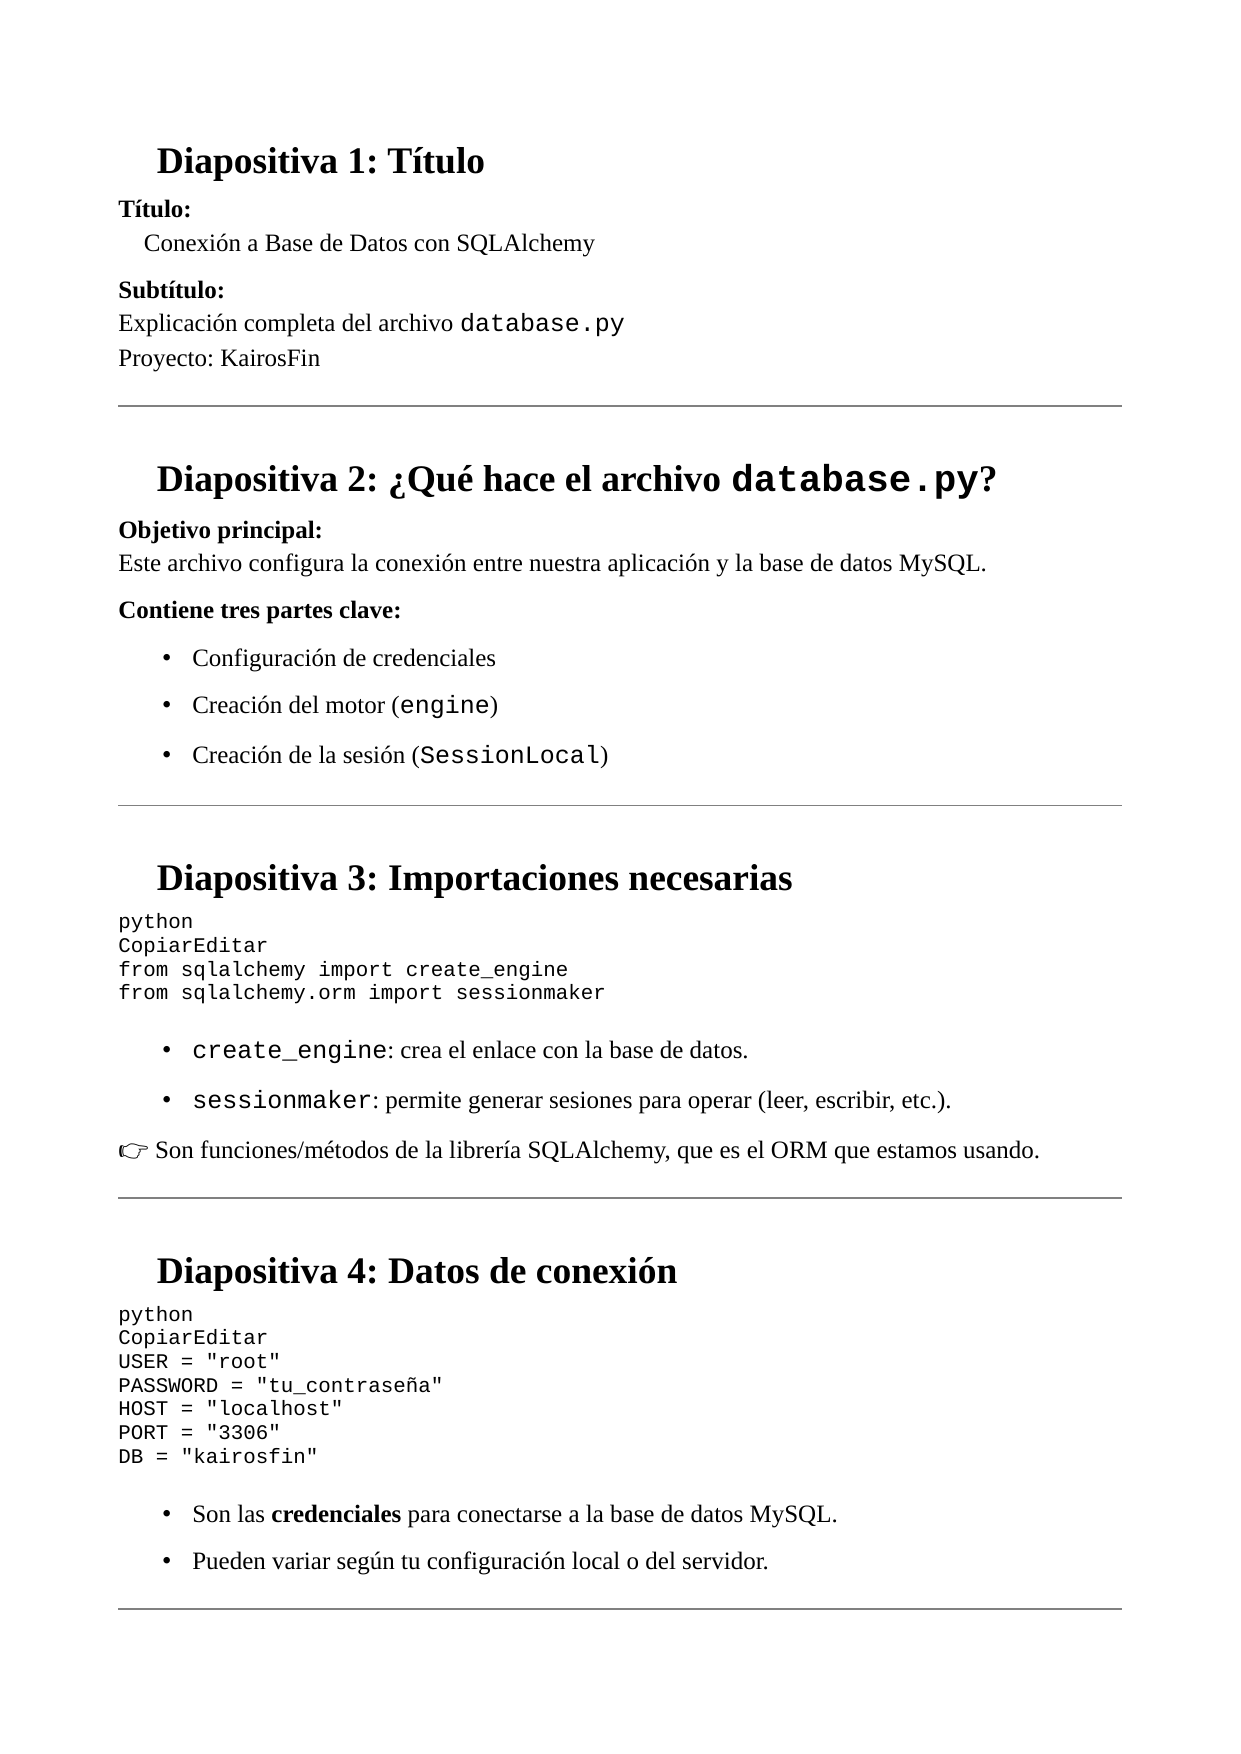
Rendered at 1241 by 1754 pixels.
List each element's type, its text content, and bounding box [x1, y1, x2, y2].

text HOST = "localhost" [118, 1398, 1122, 1422]
subtitle ✅ Diapositiva 2: ¿Qué hace el archivo database.py? [118, 456, 1122, 502]
text Título: 📁 Conexión a Base de Datos con SQLAlchemy [118, 194, 1122, 256]
text from sqlalchemy.orm import sessionmaker [118, 982, 1122, 1006]
text Contiene tres partes clave: [118, 595, 1122, 624]
text USER = "root" [118, 1351, 1122, 1375]
subtitle ✅ Diapositiva 4: Datos de conexión [118, 1248, 1122, 1291]
text CopiarEditar [118, 1327, 1122, 1351]
text DB = "kairosfin" [118, 1446, 1122, 1469]
subtitle ✅ Diapositiva 3: Importaciones necesarias [118, 856, 1122, 899]
list Creación de la sesión (SessionLocal) [162, 741, 1122, 771]
text CopiarEditar [118, 935, 1122, 959]
text python [118, 911, 1122, 935]
text Subtítulo: Explicación completa del archivo database.py Proyecto: KairosFin [118, 275, 1122, 372]
list Pueden variar según tu configuración local o del servidor. [162, 1546, 1122, 1575]
list sessionmaker: permite generar sesiones para operar (leer, escribir, etc.). [162, 1085, 1122, 1116]
text PORT = "3306" [118, 1422, 1122, 1446]
list Configuración de credenciales [162, 643, 1122, 672]
list Son las credenciales para conectarse a la base de datos MySQL. [162, 1499, 1122, 1527]
text Objetivo principal: Este archivo configura la conexión entre nuestra aplicación y la base de datos MySQL. [118, 515, 1122, 577]
subtitle ✅ Diapositiva 1: Título [118, 139, 1122, 182]
text python [118, 1304, 1122, 1327]
text from sqlalchemy import create_engine [118, 959, 1122, 982]
text 👉 Son funciones/métodos de la librería SQLAlchemy, que es el ORM que estamos usando. [118, 1135, 1122, 1164]
list create_engine: crea el enlace con la base de datos. [162, 1035, 1122, 1066]
text PASSWORD = "tu_contraseña" [118, 1375, 1122, 1398]
list Creación del motor (engine) [162, 691, 1122, 721]
